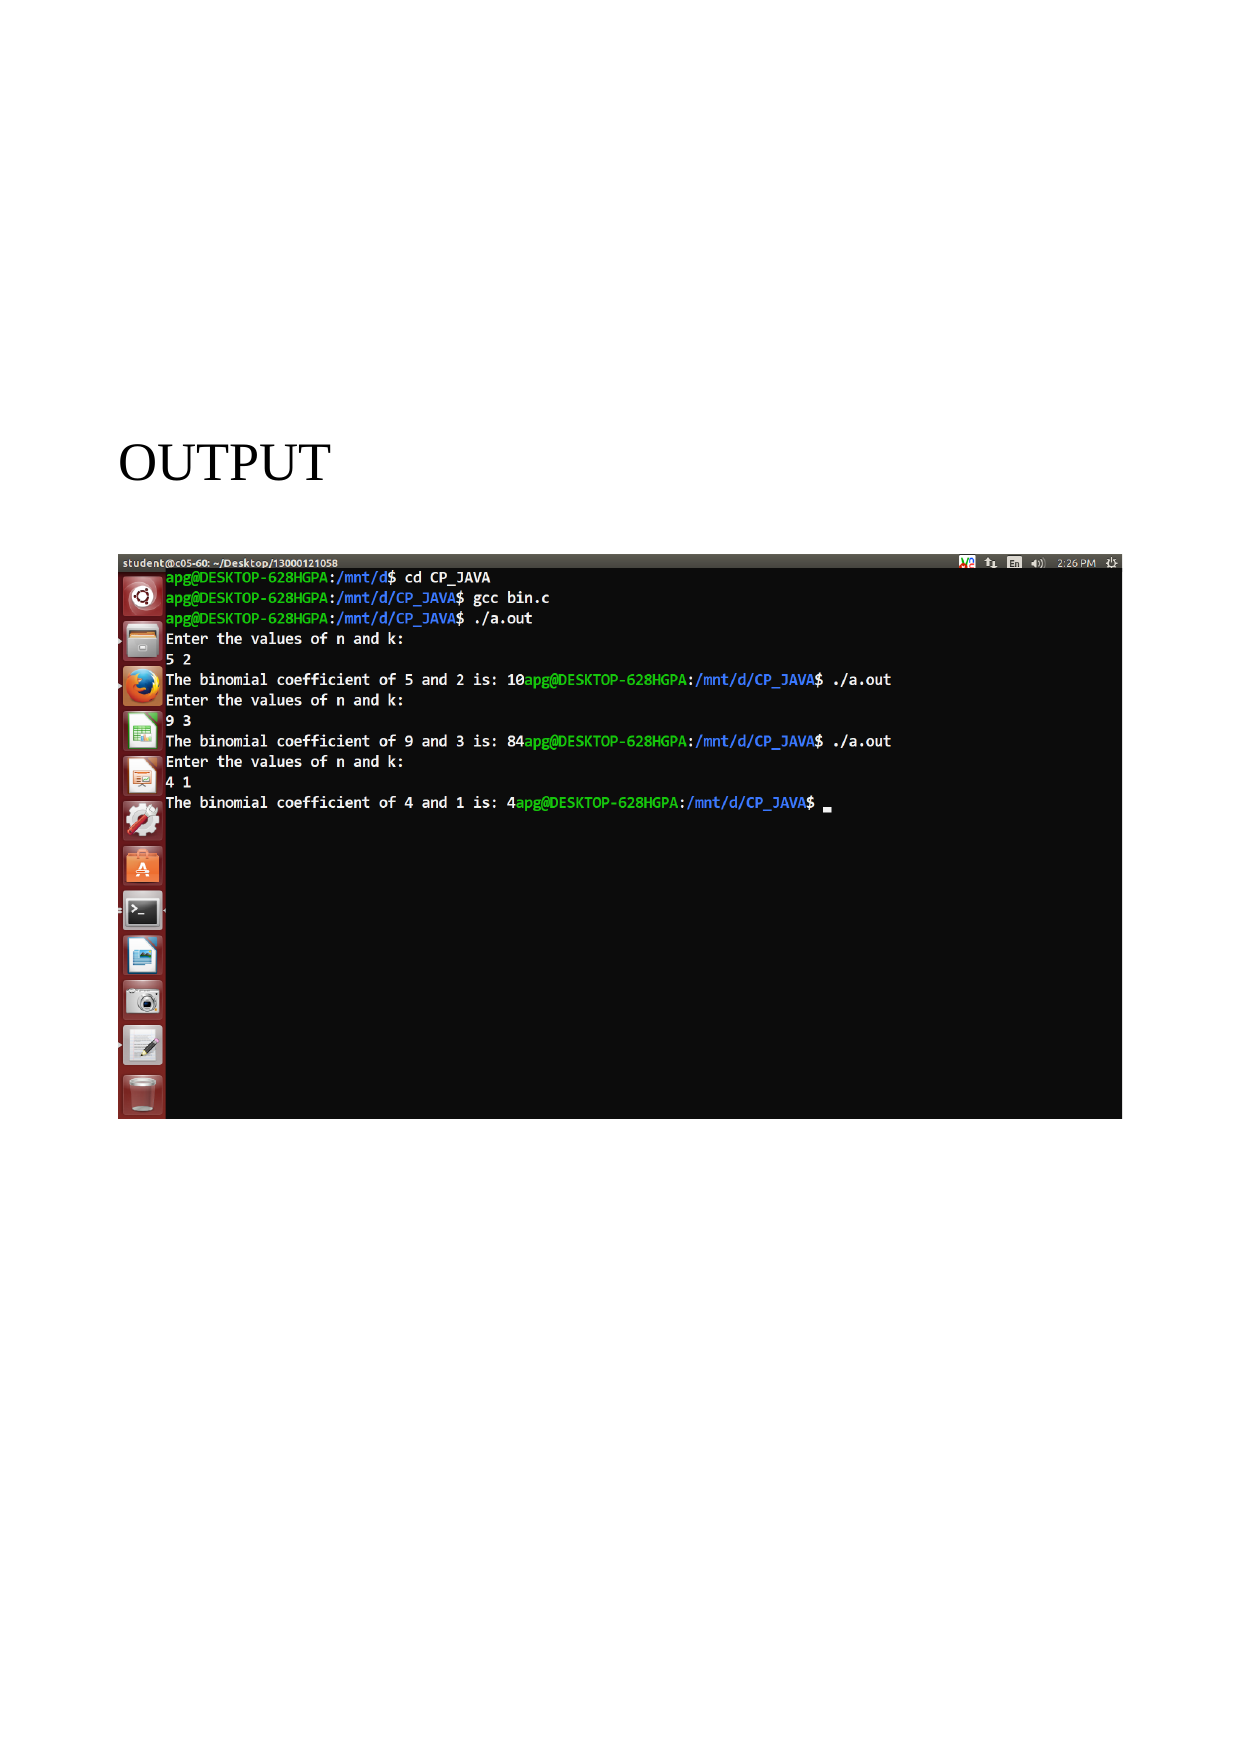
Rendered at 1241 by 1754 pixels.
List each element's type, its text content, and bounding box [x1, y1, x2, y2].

picture [118, 554, 1123, 1119]
text OUTPUT [118, 429, 1122, 492]
